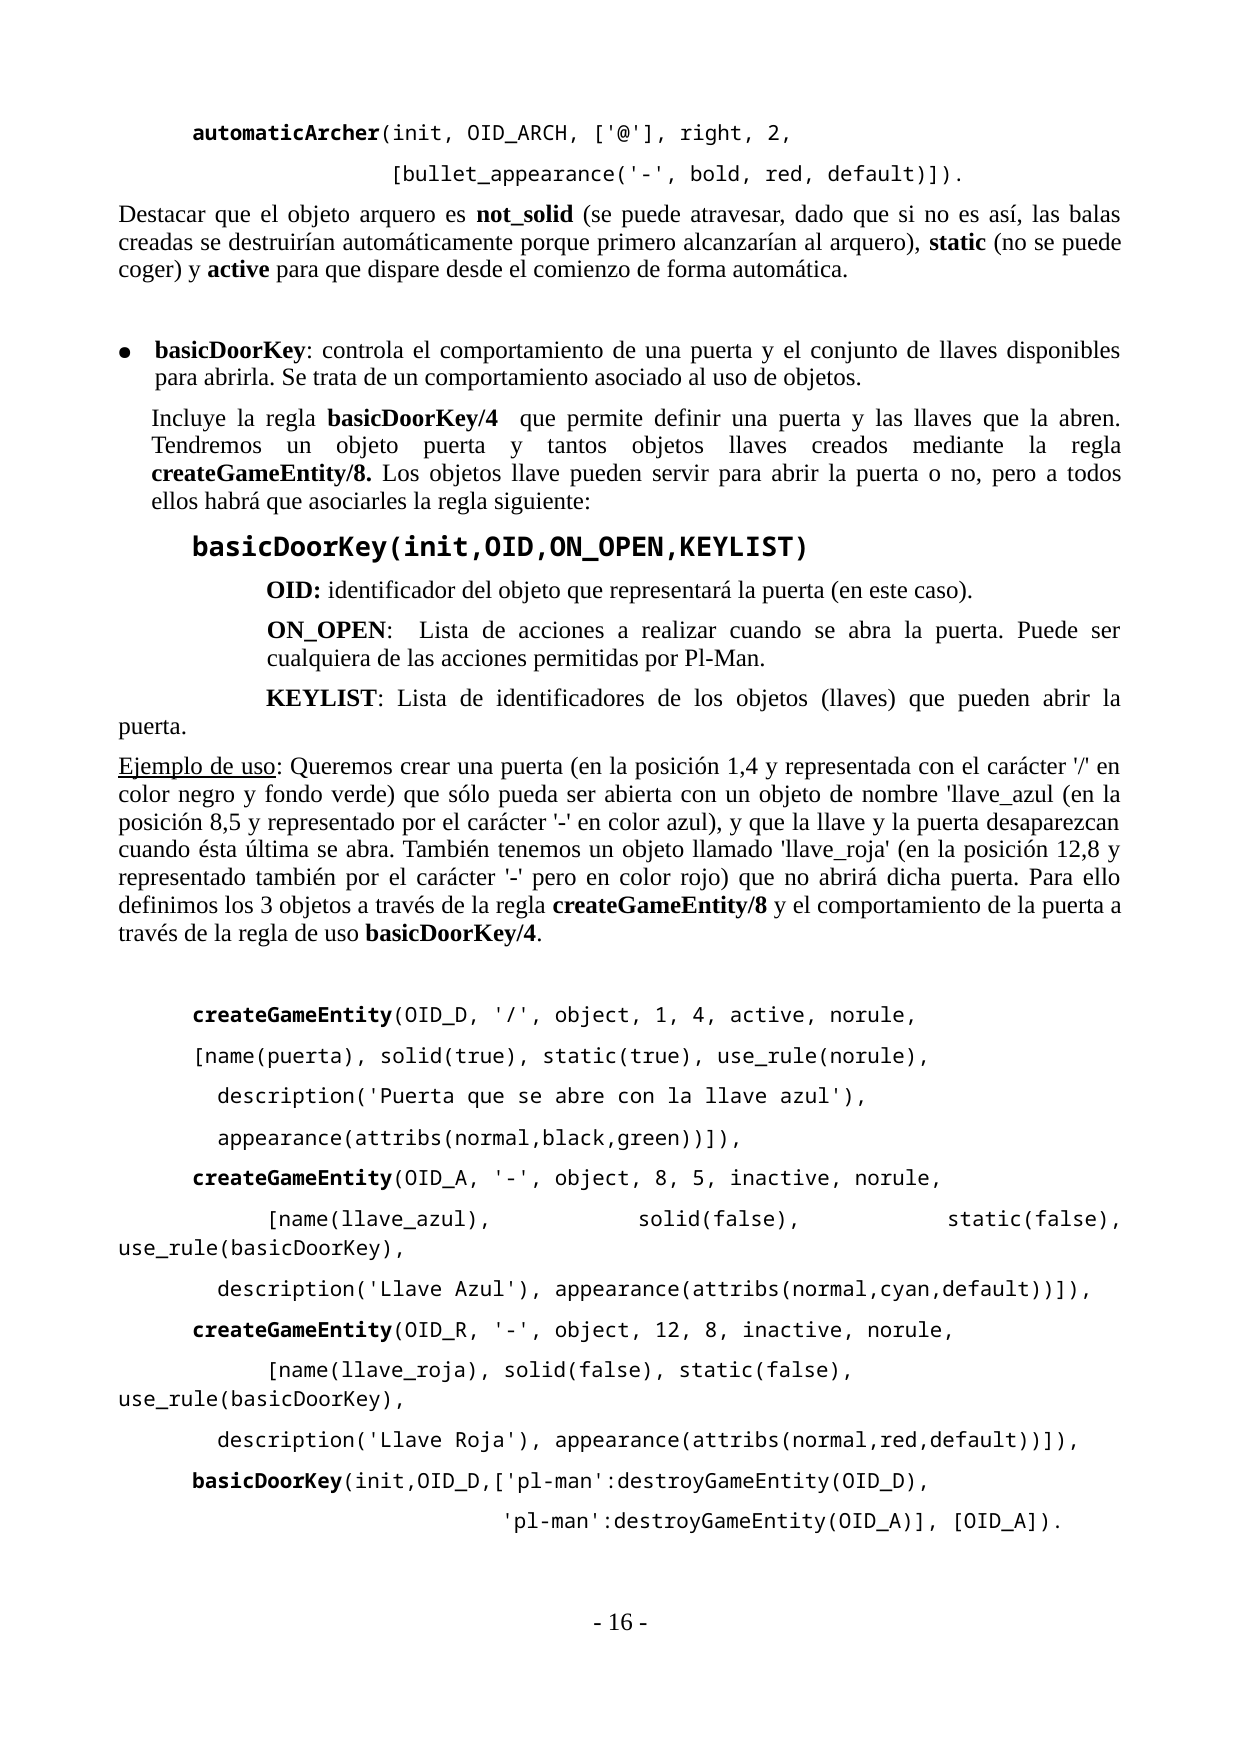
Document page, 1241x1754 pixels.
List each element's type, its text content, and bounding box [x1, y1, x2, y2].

text createGameEntity(OID_R, '-', object, 12, 8, inactive, norule, [118, 1315, 1122, 1343]
text OID: identificador del objeto que representará la puerta (en este caso). [118, 576, 1122, 604]
text createGameEntity(OID_A, '-', object, 8, 5, inactive, norule, [118, 1163, 1122, 1192]
text KEYLIST: Lista de identificadores de los objetos (llaves) que pueden abrir la puerta. [118, 684, 1122, 740]
text basicDoorKey(init,OID,ON_OPEN,KEYLIST) [118, 527, 1122, 564]
text 'pl-man':destroyGameEntity(OID_A)], [OID_A]). [118, 1507, 1122, 1535]
text description('Llave Azul'), appearance(attribs(normal,cyan,default))]), [118, 1274, 1122, 1302]
list basicDoorKey: controla el comportamiento de una puerta y el conjunto de llaves disponibles para abrirla. Se trata de un comportamiento asociado al uso de objetos. [118, 336, 1122, 391]
text Destacar que el objeto arquero es not_solid (se puede atravesar, dado que si no es así, las balas creadas se destruirían automáticamente porque primero alcanzarían al arquero), static (no se puede coger) y active para que dispare desde el comienzo de forma automática. [118, 200, 1122, 283]
text createGameEntity(OID_D, '/', object, 1, 4, active, norule, [118, 1000, 1122, 1028]
text description('Puerta que se abre con la llave azul'), [118, 1082, 1122, 1110]
text [name(puerta), solid(true), static(true), use_rule(norule), [118, 1041, 1122, 1069]
text basicDoorKey(init,OID_D,['pl-man':destroyGameEntity(OID_D), [118, 1466, 1122, 1494]
text [name(llave_roja), solid(false), static(false), use_rule(basicDoorKey), [118, 1356, 1122, 1412]
text Incluye la regla basicDoorKey/4 que permite definir una puerta y las llaves que la abren. Tendremos un objeto puerta y tantos objetos llaves creados mediante la regla createGameEntity/8. Los objetos llave pueden servir para abrir la puerta o no, pero a todos ellos habrá que asociarles la regla siguiente: [151, 404, 1122, 514]
text [name(llave_azul), solid(false), static(false), use_rule(basicDoorKey), [118, 1204, 1122, 1261]
text Ejemplo de uso: Queremos crear una puerta (en la posición 1,4 y representada con el carácter '/' en color negro y fondo verde) que sólo pueda ser abierta con un objeto de nombre 'llave_azul (en la posición 8,5 y representado por el carácter '-' en color azul), y que la llave y la puerta desaparezcan cuando ésta última se abra. También tenemos un objeto llamado 'llave_roja' (en la posición 12,8 y representado también por el carácter '-' pero en color rojo) que no abrirá dicha puerta. Para ello definimos los 3 objetos a través de la regla createGameEntity/8 y el comportamiento de la puerta a través de la regla de uso basicDoorKey/4. [118, 752, 1122, 946]
text description('Llave Roja'), appearance(attribs(normal,red,default))]), [118, 1425, 1122, 1453]
text appearance(attribs(normal,black,green))]), [118, 1123, 1122, 1151]
text automaticArcher(init, OID_ARCH, ['@'], right, 2, [118, 118, 1122, 147]
text ON_OPEN: Lista de acciones a realizar cuando se abra la puerta. Puede ser cualquiera de las acciones permitidas por Pl-Man. [267, 617, 1122, 672]
text [bullet_appearance('-', bold, red, default)]). [118, 159, 1122, 187]
